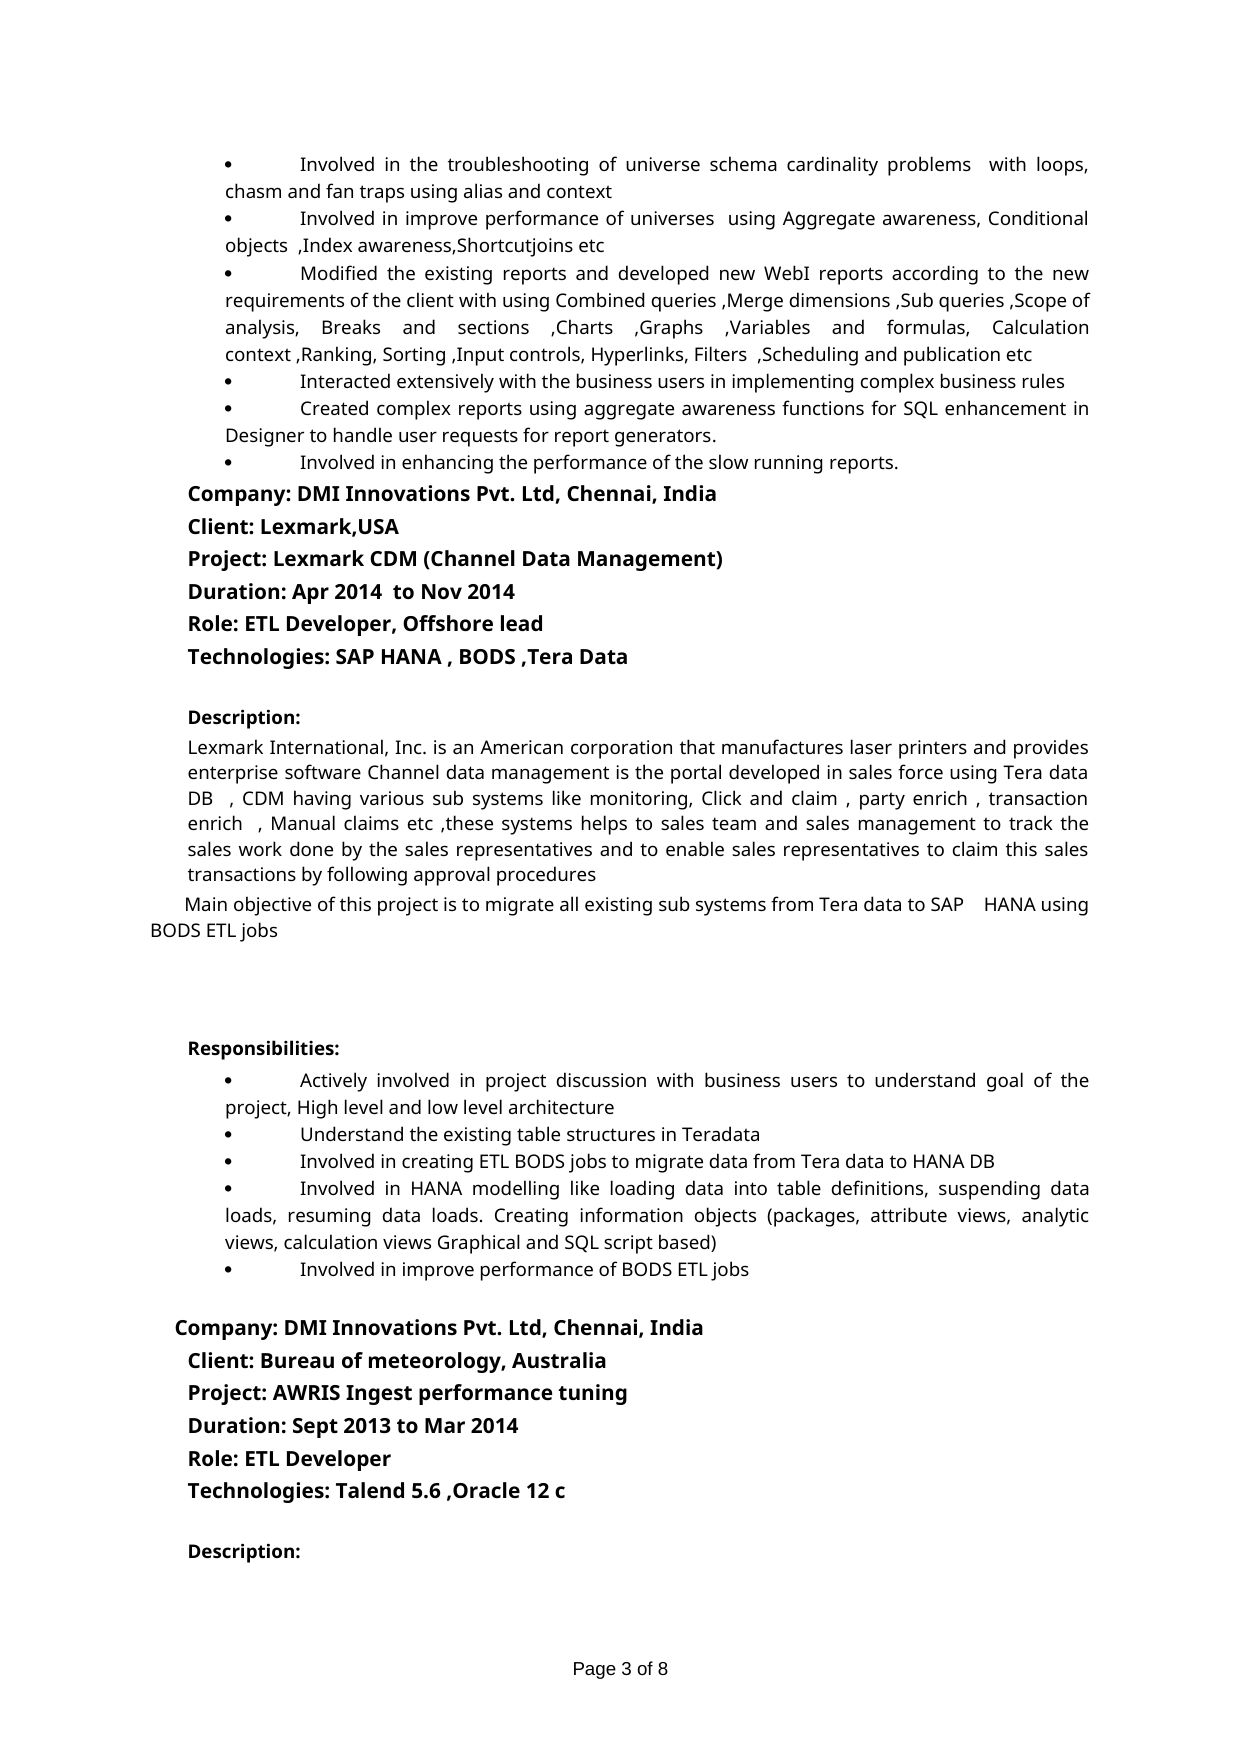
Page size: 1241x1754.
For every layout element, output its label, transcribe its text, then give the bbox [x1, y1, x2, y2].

list Interacted extensively with the business users in implementing complex business rules [225, 367, 1090, 394]
list Modified the existing reports and developed new WebI reports according to the new requirements of the client with using Combined queries ,Merge dimensions ,Sub queries ,Scope of analysis, Breaks and sections ,Charts ,Graphs ,Variables and formulas, Calculation context ,Ranking, Sorting ,Input controls, Hyperlinks, Filters ,Scheduling and publication etc [225, 258, 1090, 367]
text Role: ETL Developer, Offshore lead [187, 609, 1090, 638]
text Client: Lexmark,USA [187, 512, 1090, 540]
text Technologies: SAP HANA , BODS ,Tera Data [187, 642, 1090, 671]
list Involved in creating ETL BODS jobs to migrate data from Tera data to HANA DB [225, 1147, 1090, 1174]
text Duration: Sept 2013 to Mar 2014 [187, 1411, 1090, 1439]
text Description: [187, 1539, 1090, 1564]
text Duration: Apr 2014 to Nov 2014 [187, 577, 1090, 605]
list Created complex reports using aggregate awareness functions for SQL enhancement in Designer to handle user requests for report generators. [225, 394, 1090, 448]
text Lexmark International, Inc. is an American corporation that manufactures laser printers and provides enterprise software Channel data management is the portal developed in sales force using Tera data DB , CDM having various sub systems like monitoring, Click and claim , party enrich , transaction enrich , Manual claims etc ,these systems helps to sales team and sales management to track the sales work done by the sales representatives and to enable sales representatives to claim this sales transactions by following approval procedures [187, 734, 1090, 887]
list Involved in the troubleshooting of universe schema cardinality problems with loops, chasm and fan traps using alias and context [225, 150, 1090, 204]
list Involved in HANA modelling like loading data into table definitions, suspending data loads, resuming data loads. Creating information objects (packages, attribute views, analytic views, calculation views Graphical and SQL script based) [225, 1174, 1090, 1255]
list Understand the existing table structures in Teradata [225, 1119, 1090, 1147]
text Project: Lexmark CDM (Channel Data Management) [187, 544, 1090, 573]
text Responsibilities: [187, 1036, 1090, 1061]
text Company: DMI Innovations Pvt. Ltd, Chennai, India [187, 479, 1090, 508]
text Company: DMI Innovations Pvt. Ltd, Chennai, India [150, 1313, 1090, 1342]
text Client: Bureau of meteorology, Australia [187, 1346, 1090, 1374]
text Description: [187, 704, 1090, 730]
text Project: AWRIS Ingest performance tuning [187, 1378, 1090, 1407]
list Involved in improve performance of BODS ETL jobs [225, 1255, 1090, 1282]
text Main objective of this project is to migrate all existing sub systems from Tera data to SAP HANA using BODS ETL jobs [150, 891, 1090, 942]
list Involved in enhancing the performance of the slow running reports. [225, 448, 1090, 475]
list Actively involved in project discussion with business users to understand goal of the project, High level and low level architecture [225, 1065, 1090, 1119]
text Technologies: Talend 5.6 ,Oracle 12 c [187, 1476, 1090, 1505]
text Role: ETL Developer [187, 1444, 1090, 1472]
list Involved in improve performance of universes using Aggregate awareness, Conditional objects ,Index awareness,Shortcutjoins etc [225, 204, 1090, 258]
